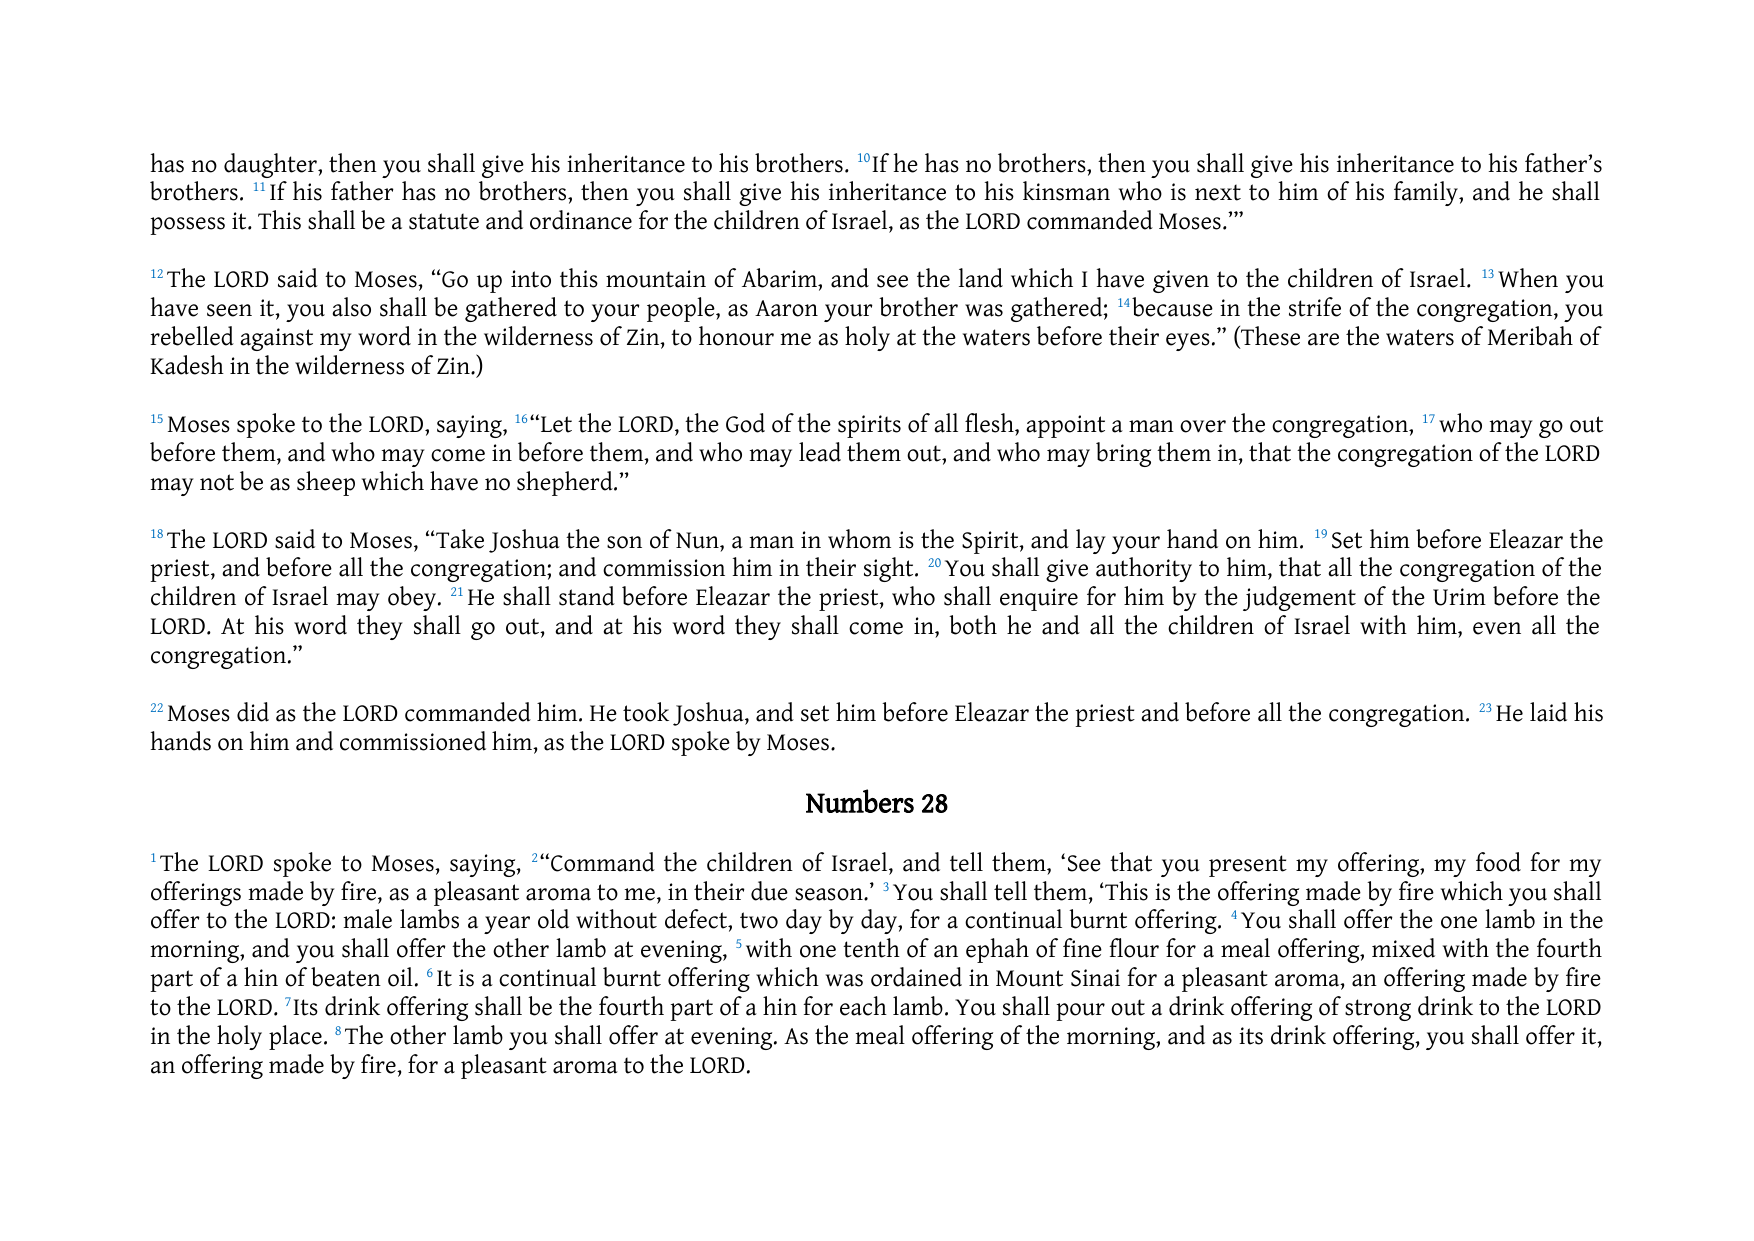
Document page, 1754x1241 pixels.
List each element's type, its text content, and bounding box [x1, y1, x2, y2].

text 12 The LORD said to Moses, “Go up into this mountain of Abarim, and see the land which I have given to the children of Israel. 13 When you have seen it, you also shall be gathered to your people, as Aaron your brother was gathered; 14 because in the strife of the congregation, you rebelled against my word in the wilderness of Zin, to honour me as holy at the waters before their eyes.” (These are the waters of Meribah of Kadesh in the wilderness of Zin.) [150, 266, 1604, 381]
text 22 Moses did as the LORD commanded him. He took Joshua, and set him before Eleazar the priest and before all the congregation. 23 He laid his hands on him and commissioned him, as the LORD spoke by Moses. [150, 699, 1604, 757]
text 1 The LORD spoke to Moses, saying, 2 “Command the children of Israel, and tell them, ‘See that you present my offering, my food for my offerings made by fire, as a pleasant aroma to me, in their due season.’ 3 You shall tell them, ‘This is the offering made by fire which you shall offer to the LORD: male lambs a year old without defect, two day by day, for a continual burnt offering. 4 You shall offer the one lamb in the morning, and you shall offer the other lamb at evening, 5 with one tenth of an ephah of fine flour for a meal offering, mixed with the fourth part of a hin of beaten oil. 6 It is a continual burnt offering which was ordained in Mount Sinai for a pleasant aroma, an offering made by fire to the LORD. 7 Its drink offering shall be the fourth part of a hin for each lamb. You shall pour out a drink offering of strong drink to the LORD in the holy place. 8 The other lamb you shall offer at evening. As the meal offering of the morning, and as its drink offering, you shall offer it, an offering made by fire, for a pleasant aroma to the LORD. [150, 849, 1604, 1080]
text 18 The LORD said to Moses, “Take Joshua the son of Nun, a man in whom is the Spirit, and lay your hand on him. 19 Set him before Eleazar the priest, and before all the congregation; and commission him in their sight. 20 You shall give authority to him, that all the congregation of the children of Israel may obey. 21 He shall stand before Eleazar the priest, who shall enquire for him by the judgement of the Urim before the LORD. At his word they shall go out, and at his word they shall come in, both he and all the children of Israel with him, even all the congregation.” [150, 526, 1604, 670]
text Numbers 28 [150, 786, 1604, 820]
text has no daughter, then you shall give his inheritance to his brothers. 10 If he has no brothers, then you shall give his inheritance to his father’s brothers. 11 If his father has no brothers, then you shall give his inheritance to his kinsman who is next to him of his family, and he shall possess it. This shall be a statute and ordinance for the children of Israel, as the LORD commanded Moses.’” [150, 150, 1604, 237]
text 15 Moses spoke to the LORD, saying, 16 “Let the LORD, the God of the spirits of all flesh, appoint a man over the congregation, 17 who may go out before them, and who may come in before them, and who may lead them out, and who may bring them in, that the congregation of the LORD may not be as sheep which have no shepherd.” [150, 410, 1604, 497]
